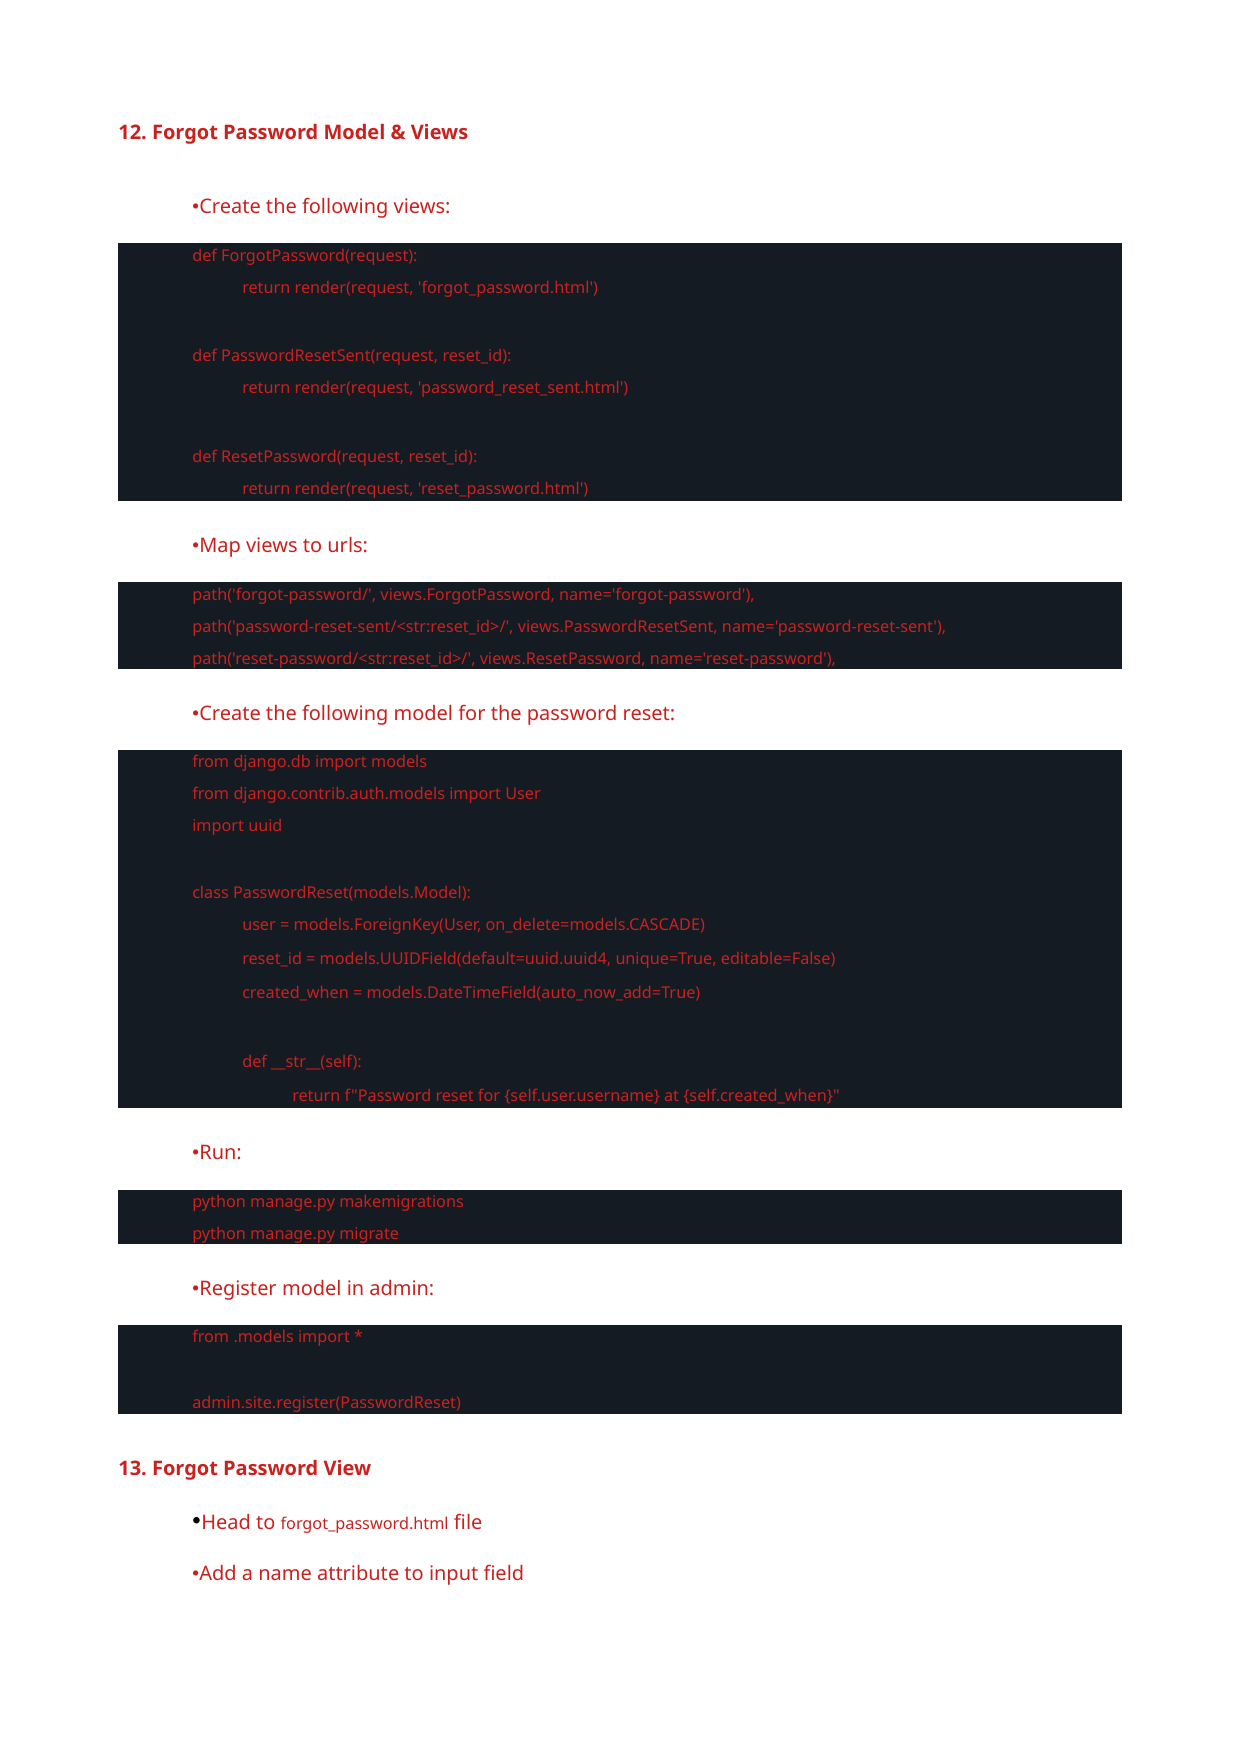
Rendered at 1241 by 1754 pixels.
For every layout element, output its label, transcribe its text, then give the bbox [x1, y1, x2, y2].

list Create the following model for the password reset: [118, 699, 1122, 726]
list return render(request, 'forgot_password.html') [118, 276, 1122, 299]
list return render(request, 'password_reset_sent.html') [118, 376, 1122, 400]
list created_when = models.DateTimeField(auto_now_add=True) [118, 981, 1122, 1005]
list admin.site.register(PasswordReset) [118, 1392, 1122, 1414]
list def __str__(self): [118, 1050, 1122, 1073]
list import uuid [118, 814, 1122, 836]
list from django.db import models [118, 750, 1122, 772]
list def PasswordResetSent(request, reset_id): [118, 344, 1122, 366]
subtitle 13. Forgot Password View [118, 1454, 1122, 1481]
list python manage.py makemigrations [118, 1190, 1122, 1212]
list Register model in admin: [118, 1274, 1122, 1301]
list Add a name attribute to input field [118, 1559, 1122, 1586]
list user = models.ForeignKey(User, on_delete=models.CASCADE) [118, 913, 1122, 936]
list class PasswordReset(models.Model): [118, 881, 1122, 903]
list from .models import * [118, 1325, 1122, 1347]
list path('forgot-password/', views.ForgotPassword, name='forgot-password'), [118, 582, 1122, 605]
subtitle 12. Forgot Password Model & Views [118, 118, 1122, 145]
list from django.contrib.auth.models import User [118, 782, 1122, 804]
list def ForgotPassword(request): [118, 243, 1122, 266]
list return render(request, 'reset_password.html') [118, 477, 1122, 501]
list reset_id = models.UUIDField(default=uuid.uuid4, unique=True, editable=False) [118, 947, 1122, 971]
list Run: [118, 1138, 1122, 1166]
list path('password-reset-sent/<str:reset_id>/', views.PasswordResetSent, name='password-reset-sent'), [118, 614, 1122, 637]
list Create the following views: [118, 192, 1122, 219]
list path('reset-password/<str:reset_id>/', views.ResetPassword, name='reset-password'), [118, 647, 1122, 669]
list Head to forgot_password.html file [118, 1508, 1122, 1535]
list return f"Password reset for {self.user.username} at {self.created_when}" [118, 1084, 1122, 1108]
list def ResetPassword(request, reset_id): [118, 445, 1122, 467]
list python manage.py migrate [118, 1222, 1122, 1244]
list Map views to urls: [118, 531, 1122, 558]
